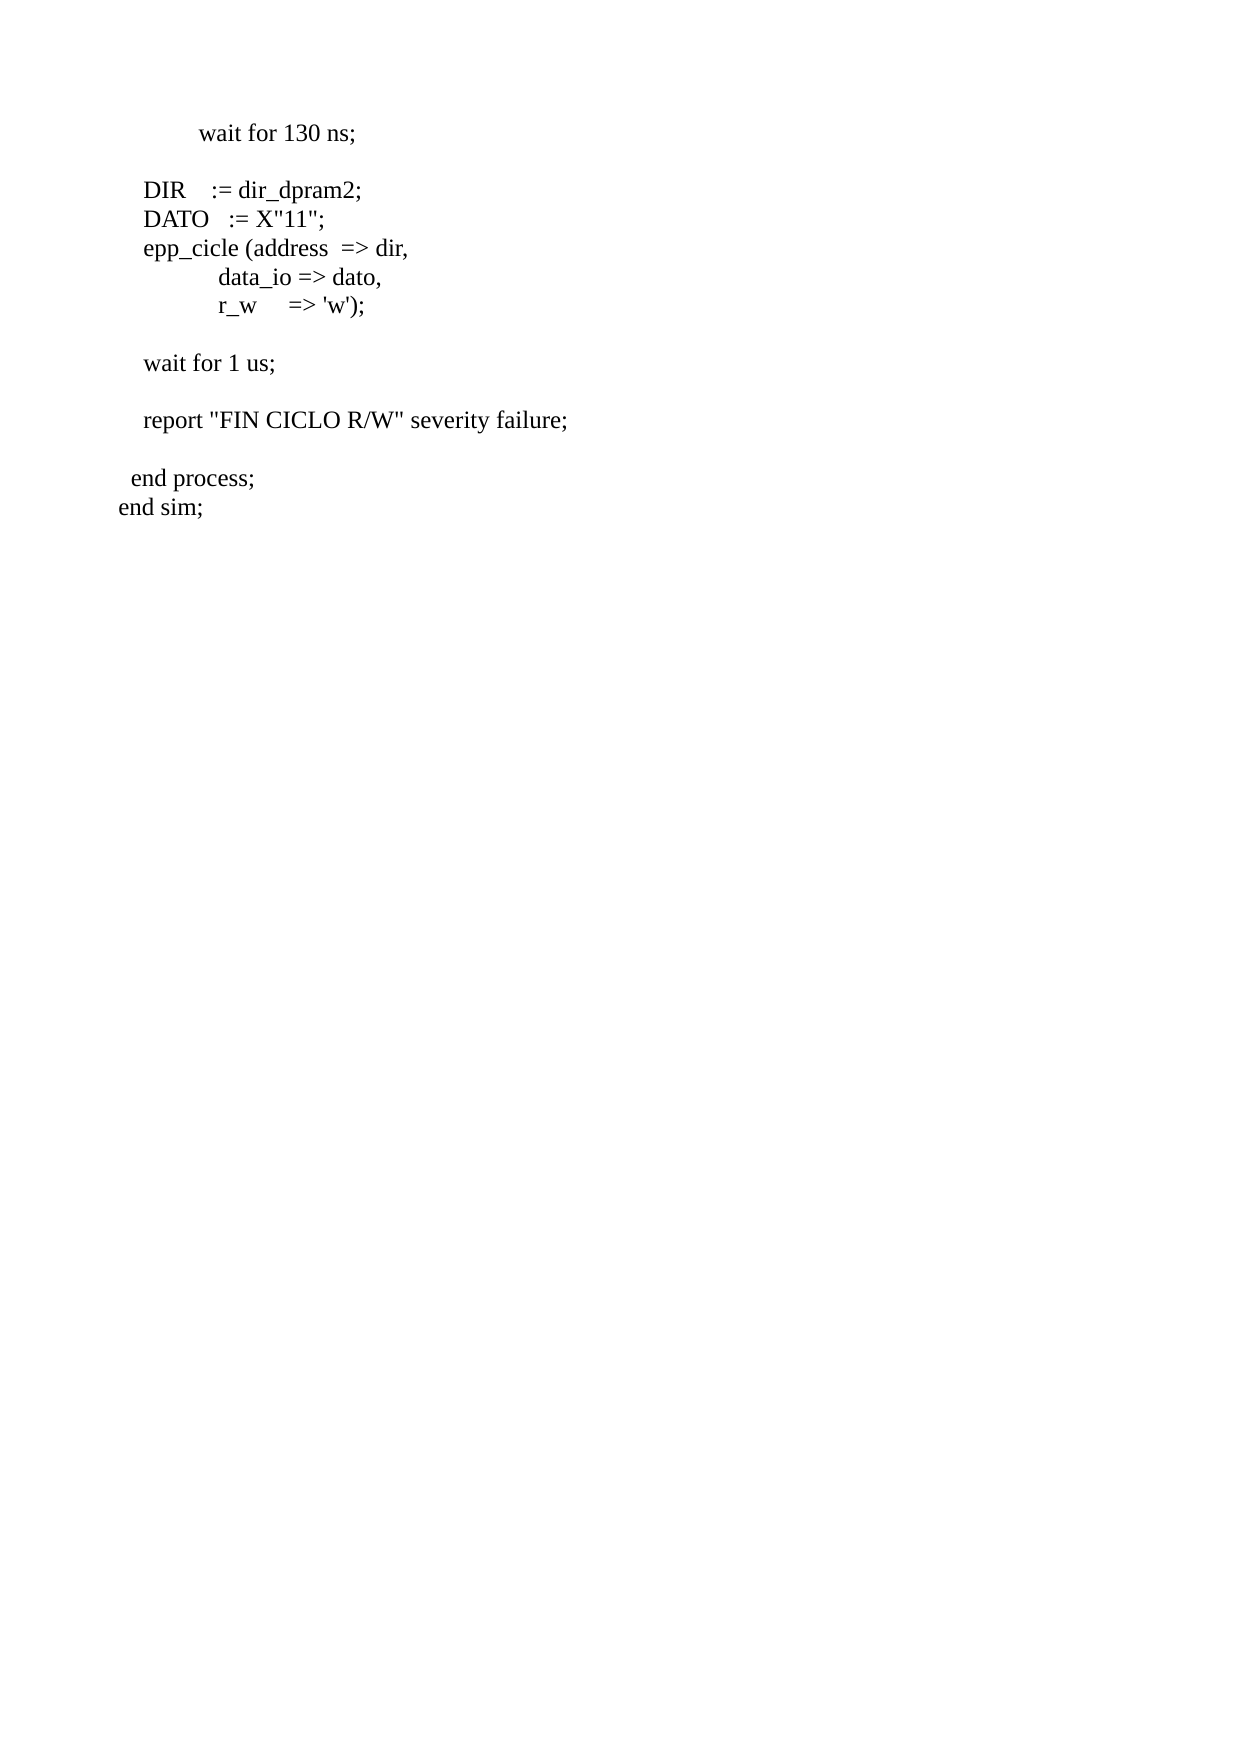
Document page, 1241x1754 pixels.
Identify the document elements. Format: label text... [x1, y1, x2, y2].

text r_w => 'w'); [118, 291, 1122, 319]
text DIR := dir_dpram2; [118, 176, 1122, 204]
text data_io => dato, [118, 262, 1122, 291]
text report "FIN CICLO R/W" severity failure; [118, 406, 1122, 434]
text end sim; [118, 492, 1122, 521]
text wait for 130 ns; [118, 118, 1122, 147]
text wait for 1 us; [118, 348, 1122, 377]
text epp_cicle (address => dir, [118, 233, 1122, 262]
text DATO := X"11"; [118, 204, 1122, 233]
text end process; [118, 463, 1122, 492]
